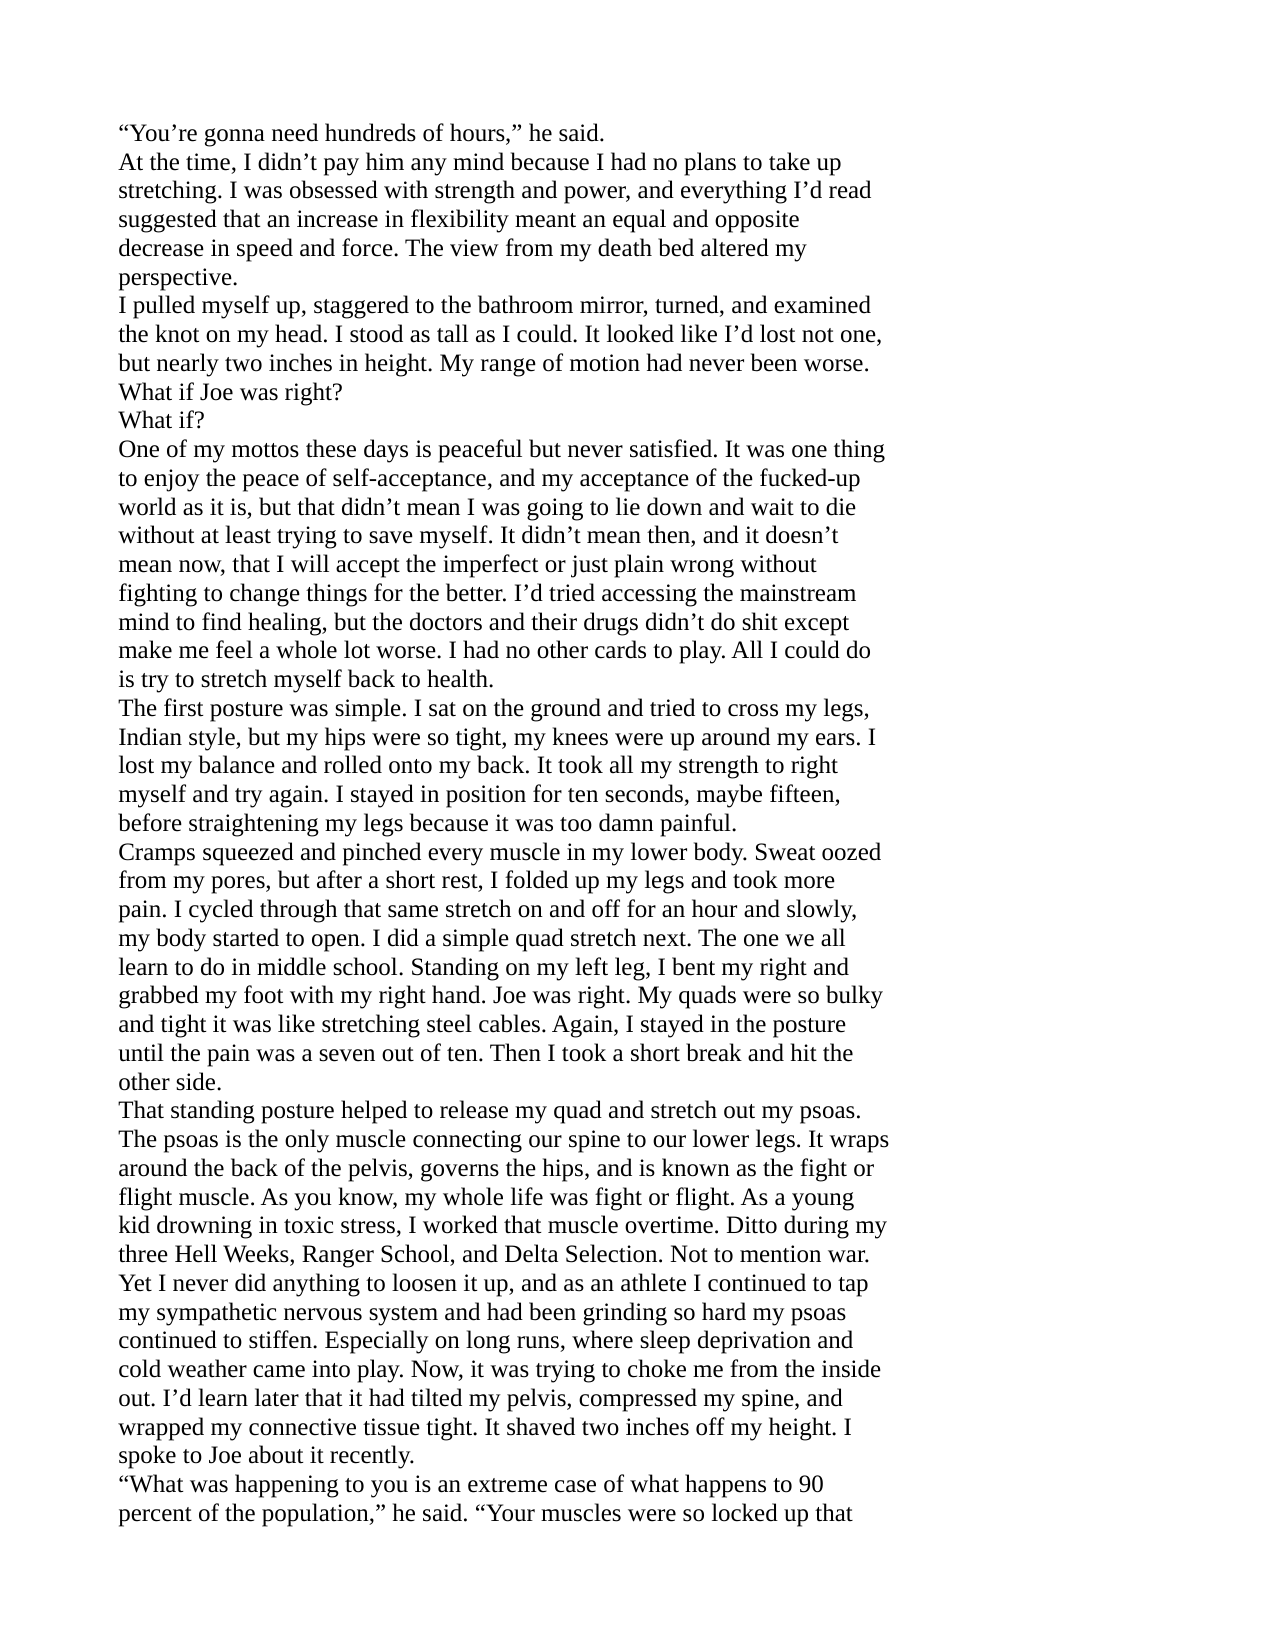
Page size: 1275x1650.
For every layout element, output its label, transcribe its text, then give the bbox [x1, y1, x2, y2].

text “You’re gonna need hundreds of hours,” he said. [118, 118, 1157, 147]
text At the time, I didn’t pay him any mind because I had no plans to take up [118, 147, 1157, 176]
text flight muscle. As you know, my whole life was fight or flight. As a young [118, 1182, 1157, 1211]
text out. I’d learn later that it had tilted my pelvis, compressed my spine, and [118, 1383, 1157, 1412]
text fighting to change things for the better. I’d tried accessing the mainstream [118, 578, 1157, 607]
text The psoas is the only muscle connecting our spine to our lower legs. It wraps [118, 1124, 1157, 1153]
text and tight it was like stretching steel cables. Again, I stayed in the posture [118, 1009, 1157, 1038]
text continued to stiffen. Especially on long runs, where sleep deprivation and [118, 1326, 1157, 1354]
text from my pores, but after a short rest, I folded up my legs and took more [118, 866, 1157, 894]
text stretching. I was obsessed with strength and power, and everything I’d read [118, 176, 1157, 204]
text suggested that an increase in flexibility meant an equal and opposite [118, 204, 1157, 233]
text kid drowning in toxic stress, I worked that muscle overtime. Ditto during my [118, 1211, 1157, 1239]
text I pulled myself up, staggered to the bathroom mirror, turned, and examined [118, 291, 1157, 319]
text is try to stretch myself back to health. [118, 664, 1157, 693]
text Cramps squeezed and pinched every muscle in my lower body. Sweat oozed [118, 837, 1157, 866]
text before straightening my legs because it was too damn painful. [118, 808, 1157, 837]
text cold weather came into play. Now, it was trying to choke me from the inside [118, 1354, 1157, 1383]
text pain. I cycled through that same stretch on and off for an hour and slowly, [118, 894, 1157, 923]
text decrease in speed and force. The view from my death bed altered my [118, 233, 1157, 262]
text grabbed my foot with my right hand. Joe was right. My quads were so bulky [118, 981, 1157, 1009]
text “What was happening to you is an extreme case of what happens to 90 [118, 1469, 1157, 1498]
text but nearly two inches in height. My range of motion had never been worse. [118, 348, 1157, 377]
text to enjoy the peace of self-acceptance, and my acceptance of the fucked-up [118, 463, 1157, 492]
text around the back of the pelvis, governs the hips, and is known as the fight or [118, 1153, 1157, 1182]
text What if? [118, 406, 1157, 434]
text make me feel a whole lot worse. I had no other cards to play. All I could do [118, 636, 1157, 664]
text myself and try again. I stayed in position for ten seconds, maybe fifteen, [118, 779, 1157, 808]
text Indian style, but my hips were so tight, my knees were up around my ears. I [118, 722, 1157, 751]
text lost my balance and rolled onto my back. It took all my strength to right [118, 751, 1157, 779]
text other side. [118, 1067, 1157, 1096]
text mind to find healing, but the doctors and their drugs didn’t do shit except [118, 607, 1157, 636]
text wrapped my connective tissue tight. It shaved two inches off my height. I [118, 1412, 1157, 1441]
text mean now, that I will accept the imperfect or just plain wrong without [118, 549, 1157, 578]
text The first posture was simple. I sat on the ground and tried to cross my legs, [118, 693, 1157, 722]
text spoke to Joe about it recently. [118, 1441, 1157, 1469]
text my sympathetic nervous system and had been grinding so hard my psoas [118, 1297, 1157, 1326]
text three Hell Weeks, Ranger School, and Delta Selection. Not to mention war. [118, 1239, 1157, 1268]
text percent of the population,” he said. “Your muscles were so locked up that [118, 1498, 1157, 1527]
text without at least trying to save myself. It didn’t mean then, and it doesn’t [118, 521, 1157, 549]
text the knot on my head. I stood as tall as I could. It looked like I’d lost not one, [118, 319, 1157, 348]
text What if Joe was right? [118, 377, 1157, 406]
text my body started to open. I did a simple quad stretch next. The one we all [118, 923, 1157, 952]
text Yet I never did anything to loosen it up, and as an athlete I continued to tap [118, 1268, 1157, 1297]
text learn to do in middle school. Standing on my left leg, I bent my right and [118, 952, 1157, 981]
text until the pain was a seven out of ten. Then I took a short break and hit the [118, 1038, 1157, 1067]
text One of my mottos these days is peaceful but never satisfied. It was one thing [118, 434, 1157, 463]
text perspective. [118, 262, 1157, 291]
text That standing posture helped to release my quad and stretch out my psoas. [118, 1096, 1157, 1124]
text world as it is, but that didn’t mean I was going to lie down and wait to die [118, 492, 1157, 521]
